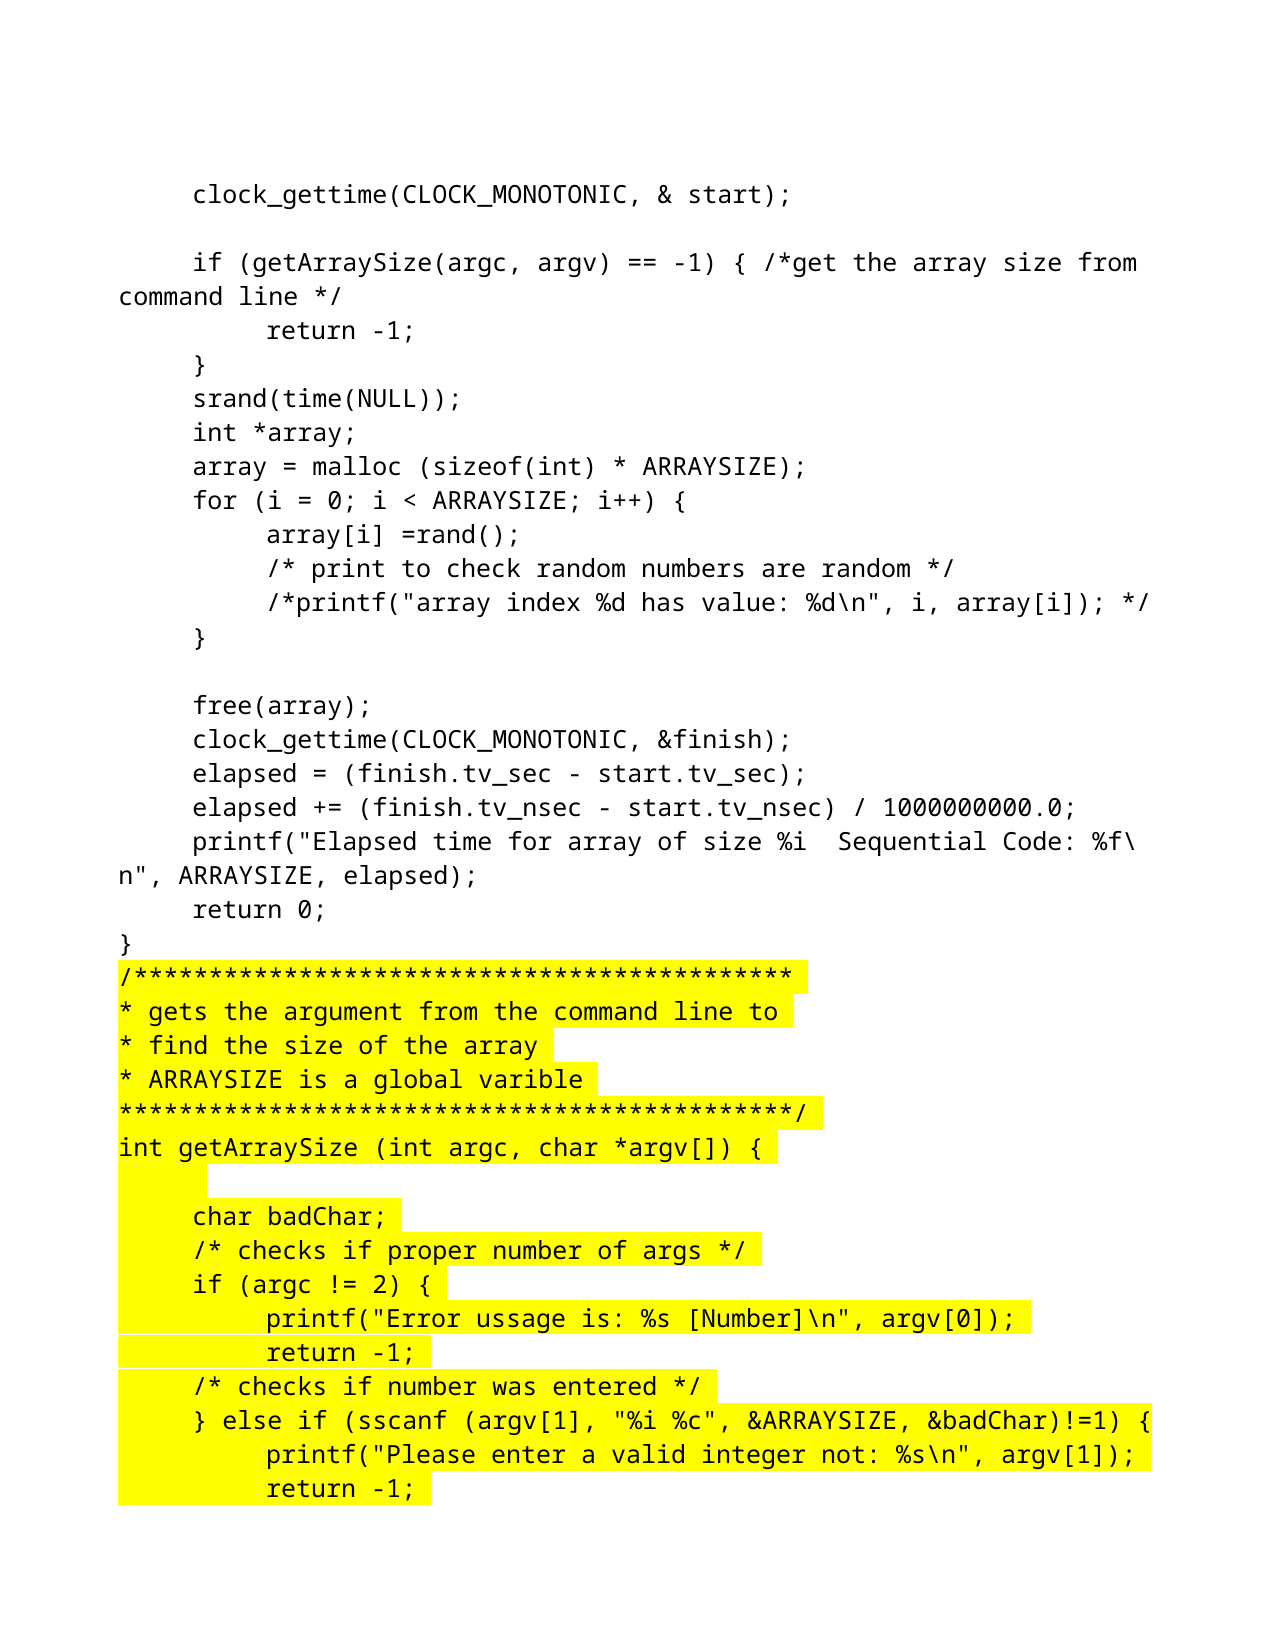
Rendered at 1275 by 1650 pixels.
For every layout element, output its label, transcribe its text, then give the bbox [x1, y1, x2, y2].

text /******************************************** [118, 960, 1157, 994]
text printf("Elapsed time for array of size %i Sequential Code: %f\n", ARRAYSIZE, elapsed); [118, 823, 1157, 892]
text char badChar; [118, 1198, 1157, 1232]
text } else if (sscanf (argv[1], "%i %c", &ARRAYSIZE, &badChar)!=1) { [118, 1403, 1157, 1437]
text printf("Error ussage is: %s [Number]\n", argv[0]); [118, 1300, 1157, 1334]
text elapsed = (finish.tv_sec - start.tv_sec); [118, 755, 1157, 789]
text int getArraySize (int argc, char *argv[]) { [118, 1130, 1157, 1164]
text if (getArraySize(argc, argv) == -1) { /*get the array size from command line */ [118, 244, 1157, 313]
text clock_gettime(CLOCK_MONOTONIC, & start); [118, 176, 1157, 210]
text array = malloc (sizeof(int) * ARRAYSIZE); [118, 449, 1157, 483]
text /* checks if proper number of args */ [118, 1232, 1157, 1266]
text } [118, 619, 1157, 653]
text /* checks if number was entered */ [118, 1368, 1157, 1403]
text *********************************************/ [118, 1096, 1157, 1130]
text return 0; [118, 892, 1157, 926]
text return -1; [118, 1334, 1157, 1368]
text return -1; [118, 1471, 1157, 1505]
text printf("Please enter a valid integer not: %s\n", argv[1]); [118, 1437, 1157, 1471]
text elapsed += (finish.tv_nsec - start.tv_nsec) / 1000000000.0; [118, 789, 1157, 823]
text return -1; [118, 313, 1157, 347]
text array[i] =rand(); [118, 517, 1157, 551]
text * ARRAYSIZE is a global varible [118, 1062, 1157, 1096]
text } [118, 926, 1157, 960]
text srand(time(NULL)); [118, 381, 1157, 415]
text * gets the argument from the command line to [118, 994, 1157, 1028]
text clock_gettime(CLOCK_MONOTONIC, &finish); [118, 721, 1157, 755]
text /* print to check random numbers are random */ [118, 551, 1157, 585]
text } [118, 347, 1157, 381]
text /*printf("array index %d has value: %d\n", i, array[i]); */ [118, 585, 1157, 619]
text free(array); [118, 687, 1157, 721]
text int *array; [118, 415, 1157, 449]
text if (argc != 2) { [118, 1266, 1157, 1300]
text for (i = 0; i < ARRAYSIZE; i++) { [118, 483, 1157, 517]
text * find the size of the array [118, 1028, 1157, 1062]
